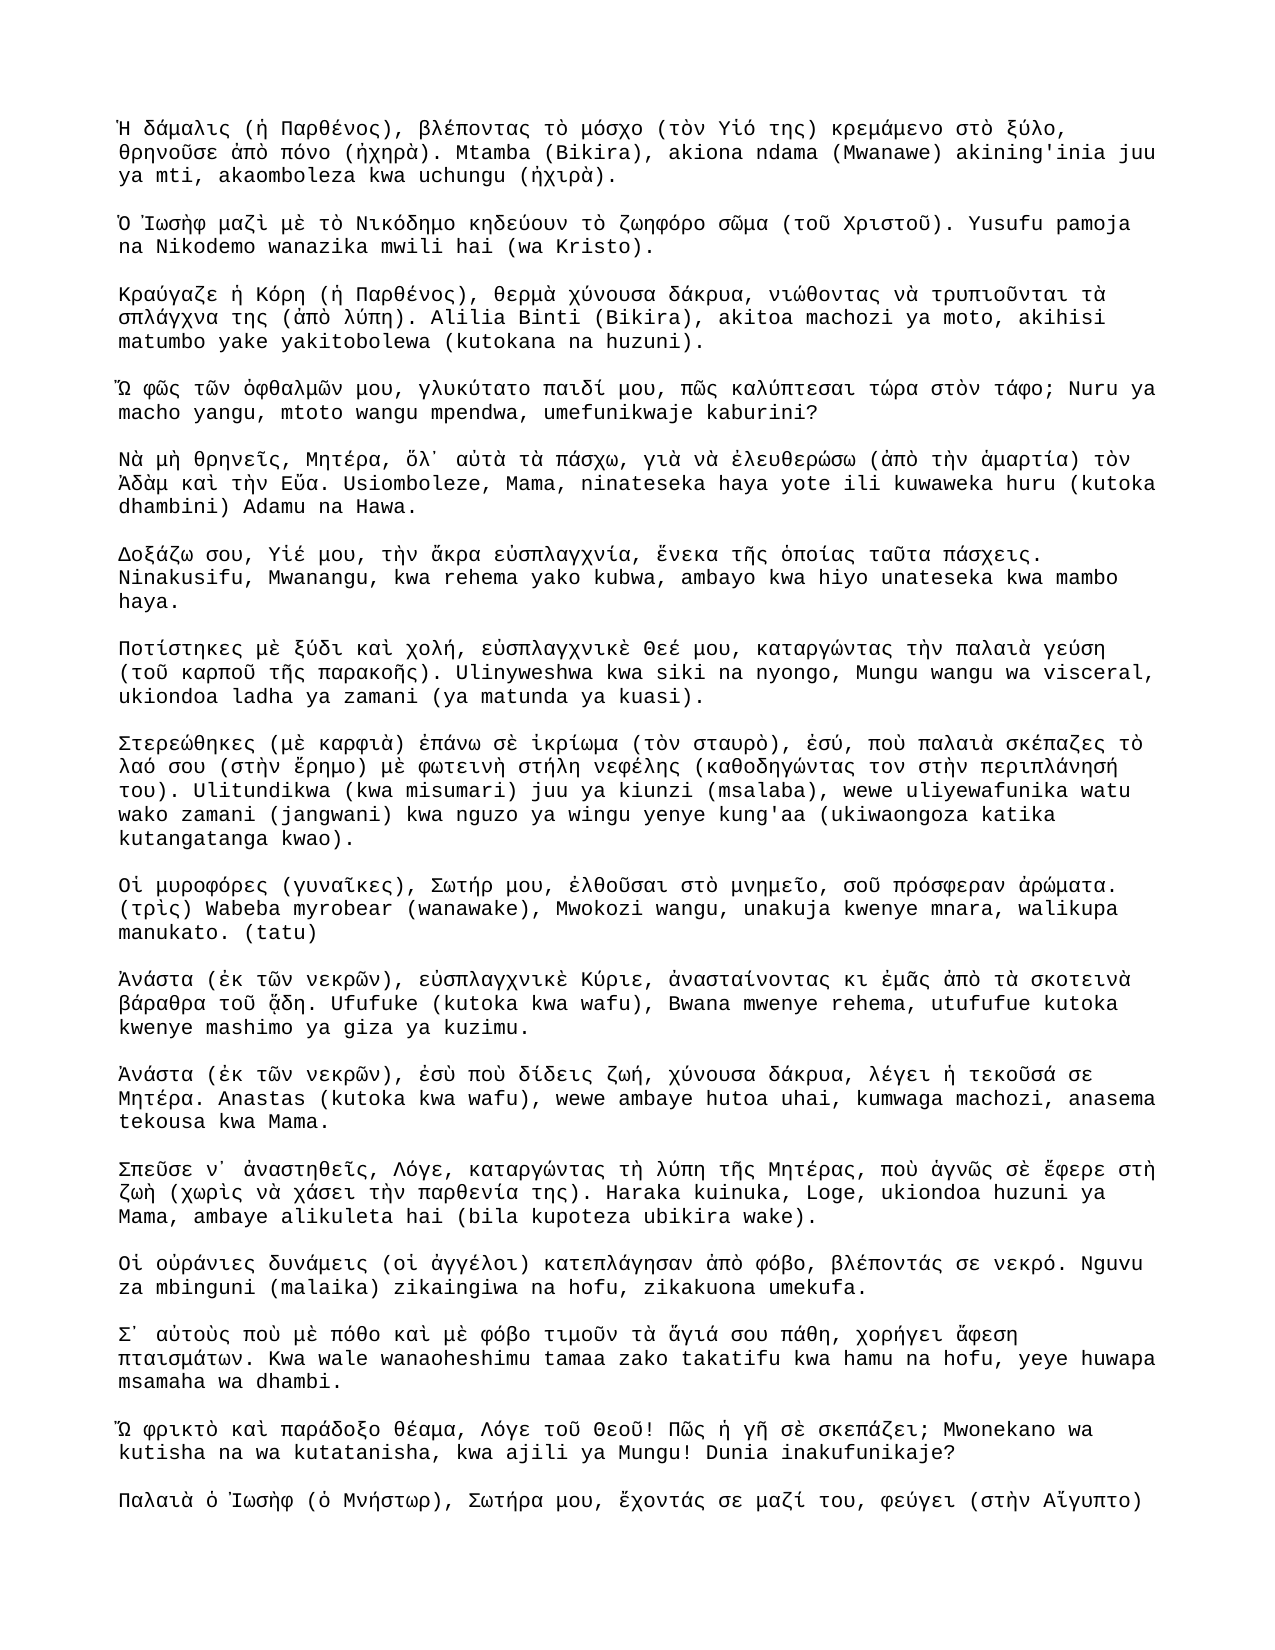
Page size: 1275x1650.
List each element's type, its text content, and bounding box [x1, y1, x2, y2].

text Ὤ φρικτὸ καὶ παράδοξο θέαμα, Λόγε τοῦ Θεοῦ! Πῶς ἡ γῆ σὲ σκεπάζει; Mwonekano wa kutisha na wa kutatanisha, kwa ajili ya Mungu! Dunia inakufunikaje? [118, 1419, 1157, 1466]
text Δοξάζω σου, Υἱέ μου, τὴν ἄκρα εὐσπλαγχνία, ἕνεκα τῆς ὁποίας ταῦτα πάσχεις. Ninakusifu, Mwanangu, kwa rehema yako kubwa, ambayo kwa hiyo unateseka kwa mambo haya. [118, 544, 1157, 615]
text Σ᾿ αὐτοὺς ποὺ μὲ πόθο καὶ μὲ φόβο τιμοῦν τὰ ἅγιά σου πάθη, χορήγει ἄφεση πταισμάτων. Kwa wale wanaoheshimu tamaa zako takatifu kwa hamu na hofu, yeye huwapa msamaha wa dhambi. [118, 1324, 1157, 1395]
text Ὤ φῶς τῶν ὀφθαλμῶν μου, γλυκύτατο παιδί μου, πῶς καλύπτεσαι τώρα στὸν τάφο; Nuru ya macho yangu, mtoto wangu mpendwa, umefunikwaje kaburini? [118, 378, 1157, 426]
text Ἡ δάμαλις (ἡ Παρθένος), βλέποντας τὸ μόσχο (τὸν Υἱό της) κρεμάμενο στὸ ξύλο, θρηνοῦσε ἀπὸ πόνο (ἠχηρὰ). Mtamba (Bikira), akiona ndama (Mwanawe) akining'inia juu ya mti, akaomboleza kwa uchungu (ἠχιρὰ). [118, 118, 1157, 189]
text Οἱ οὐράνιες δυνάμεις (οἱ ἀγγέλοι) κατεπλάγησαν ἀπὸ φόβο, βλέποντάς σε νεκρό. Nguvu za mbinguni (malaika) zikaingiwa na hofu, zikakuona umekufa. [118, 1253, 1157, 1300]
text Οἱ μυροφόρες (γυναῖκες), Σωτήρ μου, ἐλθοῦσαι στὸ μνημεῖο, σοῦ πρόσφεραν ἀρώματα. (τρὶς) Wabeba myrobear (wanawake), Mwokozi wangu, unakuja kwenye mnara, walikupa manukato. (tatu) [118, 875, 1157, 946]
text Ἀνάστα (ἐκ τῶν νεκρῶν), ἐσὺ ποὺ δίδεις ζωή, χύνουσα δάκρυα, λέγει ἡ τεκοῦσά σε Μητέρα. Anastas (kutoka kwa wafu), wewe ambaye hutoa uhai, kumwaga machozi, anasema tekousa kwa Mama. [118, 1064, 1157, 1135]
text Κραύγαζε ἡ Κόρη (ἡ Παρθένος), θερμὰ χύνουσα δάκρυα, νιώθοντας νὰ τρυπιοῦνται τὰ σπλάγχνα της (ἀπὸ λύπη). Alilia Binti (Bikira), akitoa machozi ya moto, akihisi matumbo yake yakitobolewa (kutokana na huzuni). [118, 284, 1157, 354]
text Στερεώθηκες (μὲ καρφιὰ) ἐπάνω σὲ ἰκρίωμα (τὸν σταυρὸ), ἐσύ, ποὺ παλαιὰ σκέπαζες τὸ λαό σου (στὴν ἔρημο) μὲ φωτεινὴ στήλη νεφέλης (καθοδηγώντας τον στὴν περιπλάνησή του). Ulitundikwa (kwa misumari) juu ya kiunzi (msalaba), wewe uliyewafunika watu wako zamani (jangwani) kwa nguzo ya wingu yenye kung'aa (ukiwaongoza katika kutangatanga kwao). [118, 733, 1157, 851]
text Σπεῦσε ν᾿ ἀναστηθεῖς, Λόγε, καταργώντας τὴ λύπη τῆς Μητέρας, ποὺ ἁγνῶς σὲ ἔφερε στὴ ζωὴ (χωρὶς νὰ χάσει τὴν παρθενία της). Haraka kuinuka, Loge, ukiondoa huzuni ya Mama, ambaye alikuleta hai (bila kupoteza ubikira wake). [118, 1158, 1157, 1229]
text Νὰ μὴ θρηνεῖς, Μητέρα, ὅλ᾿ αὐτὰ τὰ πάσχω, γιὰ νὰ ἐλευθερώσω (ἀπὸ τὴν ἁμαρτία) τὸν Ἀδὰμ καὶ τὴν Εὔα. Usiomboleze, Mama, ninateseka haya yote ili kuwaweka huru (kutoka dhambini) Adamu na Hawa. [118, 449, 1157, 520]
text Ὁ Ἰωσὴφ μαζὶ μὲ τὸ Νικόδημο κηδεύουν τὸ ζωηφόρο σῶμα (τοῦ Χριστοῦ). Yusufu pamoja na Nikodemo wanazika mwili hai (wa Kristo). [118, 213, 1157, 260]
text Ποτίστηκες μὲ ξύδι καὶ χολή, εὐσπλαγχνικὲ Θεέ μου, καταργώντας τὴν παλαιὰ γεύση (τοῦ καρποῦ τῆς παρακοῆς). Ulinyweshwa kwa siki na nyongo, Mungu wangu wa visceral, ukiondoa ladha ya zamani (ya matunda ya kuasi). [118, 638, 1157, 709]
text Ἀνάστα (ἐκ τῶν νεκρῶν), εὐσπλαγχνικὲ Κύριε, ἀνασταίνοντας κι ἐμᾶς ἀπὸ τὰ σκοτεινὰ βάραθρα τοῦ ᾅδη. Ufufuke (kutoka kwa wafu), Bwana mwenye rehema, utufufue kutoka kwenye mashimo ya giza ya kuzimu. [118, 969, 1157, 1040]
text Παλαιὰ ὁ Ἰωσὴφ (ὁ Μνήστωρ), Σωτήρα μου, ἔχοντάς σε μαζί του, φεύγει (στὴν Αἴγυπτο) [118, 1489, 1157, 1513]
